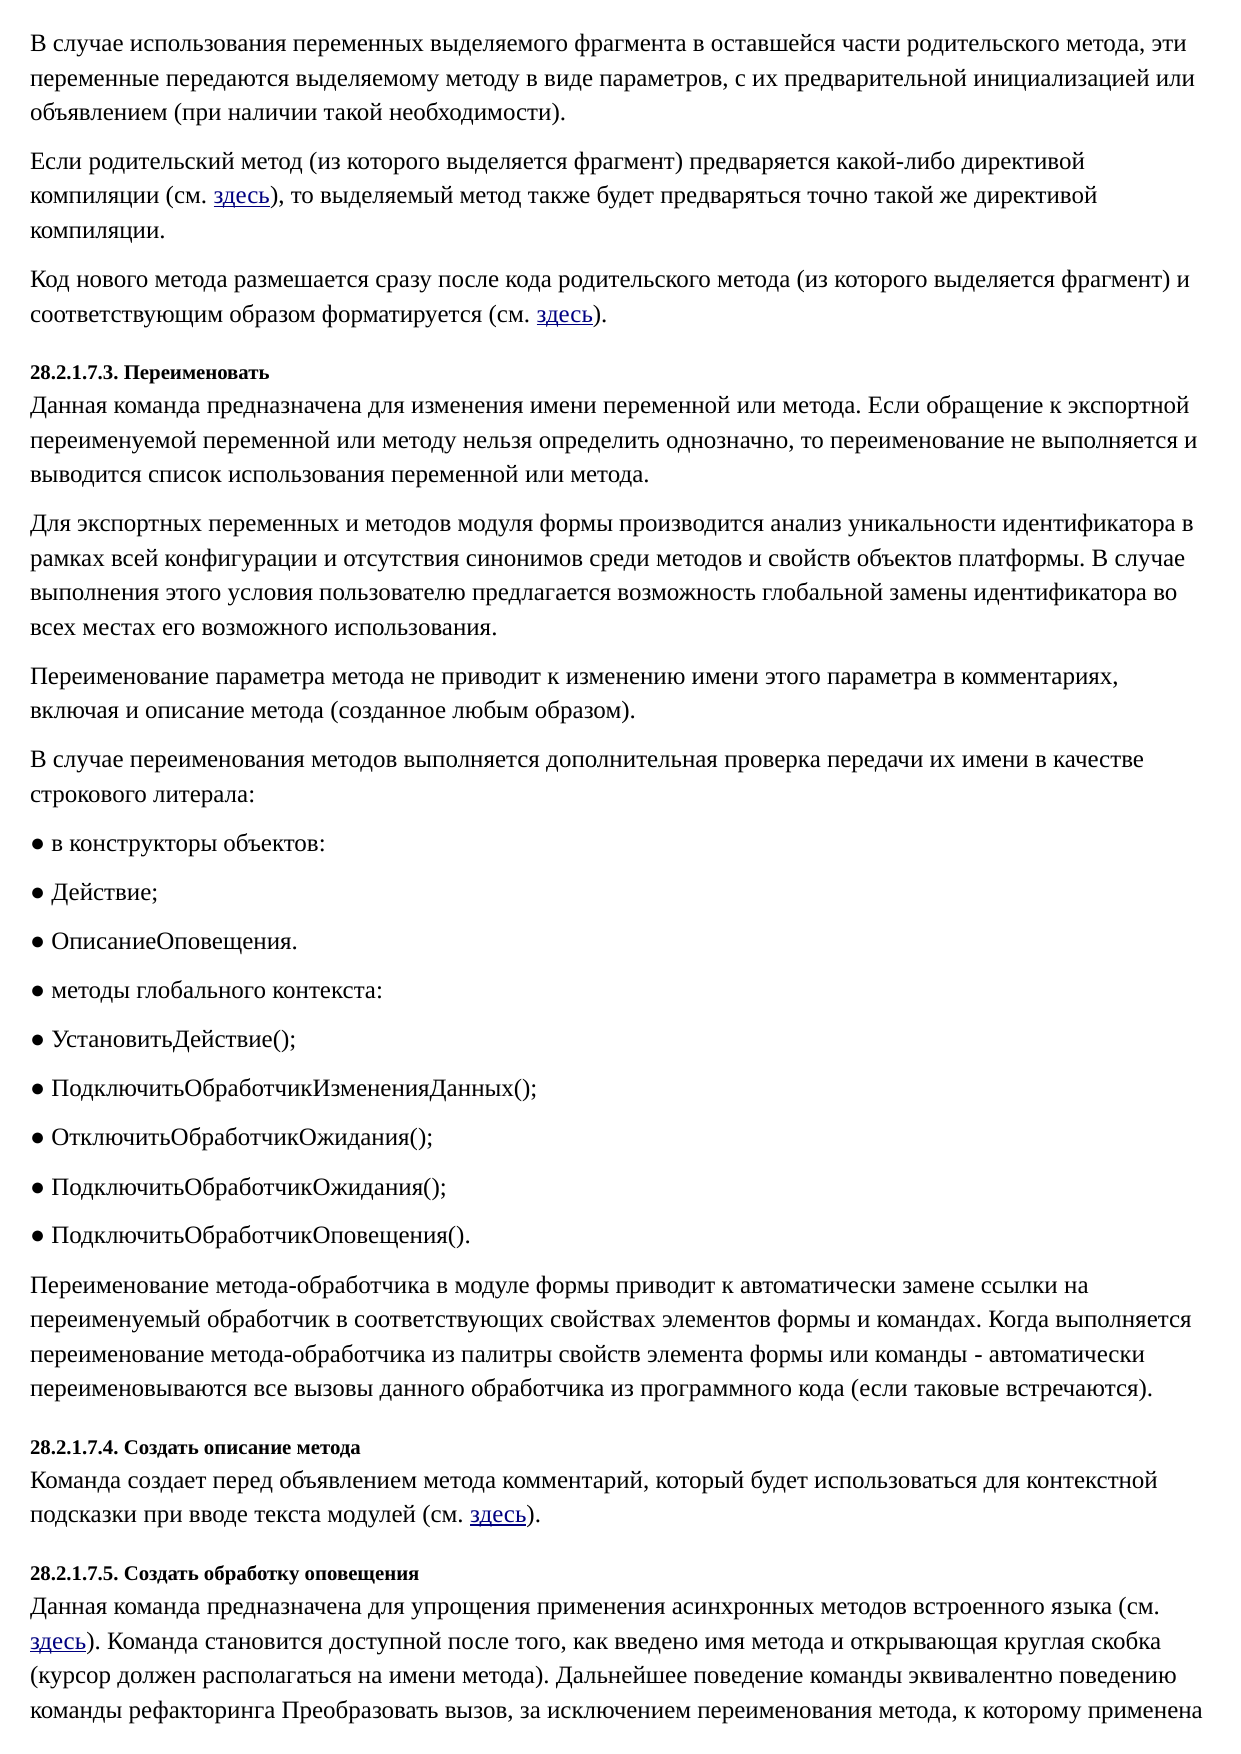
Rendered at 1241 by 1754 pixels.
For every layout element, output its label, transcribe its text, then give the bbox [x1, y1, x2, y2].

text ● ПодключитьОбработчикОжидания(); [30, 1172, 1211, 1200]
text Команда создает перед объявлением метода комментарий, который будет использоваться для контекстной подсказки при вводе текста модулей (см. здесь). [30, 1465, 1211, 1528]
subtitle 28.2.1.7.3. Переименовать [30, 360, 1211, 384]
text Код нового метода размешается сразу после кода родительского метода (из которого выделяется фрагмент) и соответствующим образом форматируется (см. здесь). [30, 264, 1211, 327]
text ● ПодключитьОбработчикОповещения(). [30, 1221, 1211, 1249]
text ● ОписаниеОповещения. [30, 926, 1211, 955]
subtitle 28.2.1.7.5. Создать обработку оповещения [30, 1561, 1211, 1585]
text ● ПодключитьОбработчикИзмененияДанных(); [30, 1073, 1211, 1102]
text Переименование метода-обработчика в модуле формы приводит к автоматически замене ссылки на переименуемый обработчик в соответствующих свойствах элементов формы и командах. Когда выполняется переименование метода-обработчика из палитры свойств элемента формы или команды ‑ автоматически переименовываются все вызовы данного обработчика из программного кода (если таковые встречаются). [30, 1270, 1211, 1402]
text В случае использования переменных выделяемого фрагмента в оставшейся части родительского метода, эти переменные передаются выделяемому методу в виде параметров, с их предварительной инициализацией или объявлением (при наличии такой необходимости). [30, 28, 1211, 126]
subtitle 28.2.1.7.4. Создать описание метода [30, 1435, 1211, 1459]
text ● УстановитьДействие(); [30, 1024, 1211, 1053]
text ● в конструкторы объектов: [30, 828, 1211, 857]
text Данная команда предназначена для изменения имени переменной или метода. Если обращение к экспортной переименуемой переменной или методу нельзя определить однозначно, то переименование не выполняется и выводится список использования переменной или метода. [30, 391, 1211, 488]
text Данная команда предназначена для упрощения применения асинхронных методов встроенного языка (см. здесь). Команда становится доступной после того, как введено имя метода и открывающая круглая скобка (курсор должен располагаться на имени метода). Дальнейшее поведение команды эквивалентно поведению команды рефакторинга Преобразовать вызов, за исключением переименования метода, к которому применена [30, 1591, 1211, 1723]
text ● ОтключитьОбработчикОжидания(); [30, 1122, 1211, 1151]
text Если родительский метод (из которого выделяется фрагмент) предваряется какой-либо директивой компиляции (см. здесь), то выделяемый метод также будет предваряться точно такой же директивой компиляции. [30, 146, 1211, 244]
text В случае переименования методов выполняется дополнительная проверка передачи их имени в качестве строкового литерала: [30, 744, 1211, 808]
text ● Действие; [30, 877, 1211, 906]
text Переименование параметра метода не приводит к изменению имени этого параметра в комментариях, включая и описание метода (созданное любым образом). [30, 661, 1211, 724]
text Для экспортных переменных и методов модуля формы производится анализ уникальности идентификатора в рамках всей конфигурации и отсутствия синонимов среди методов и свойств объектов платформы. В случае выполнения этого условия пользователю предлагается возможность глобальной замены идентификатора во всех местах его возможного использования. [30, 508, 1211, 641]
text ● методы глобального контекста: [30, 975, 1211, 1004]
